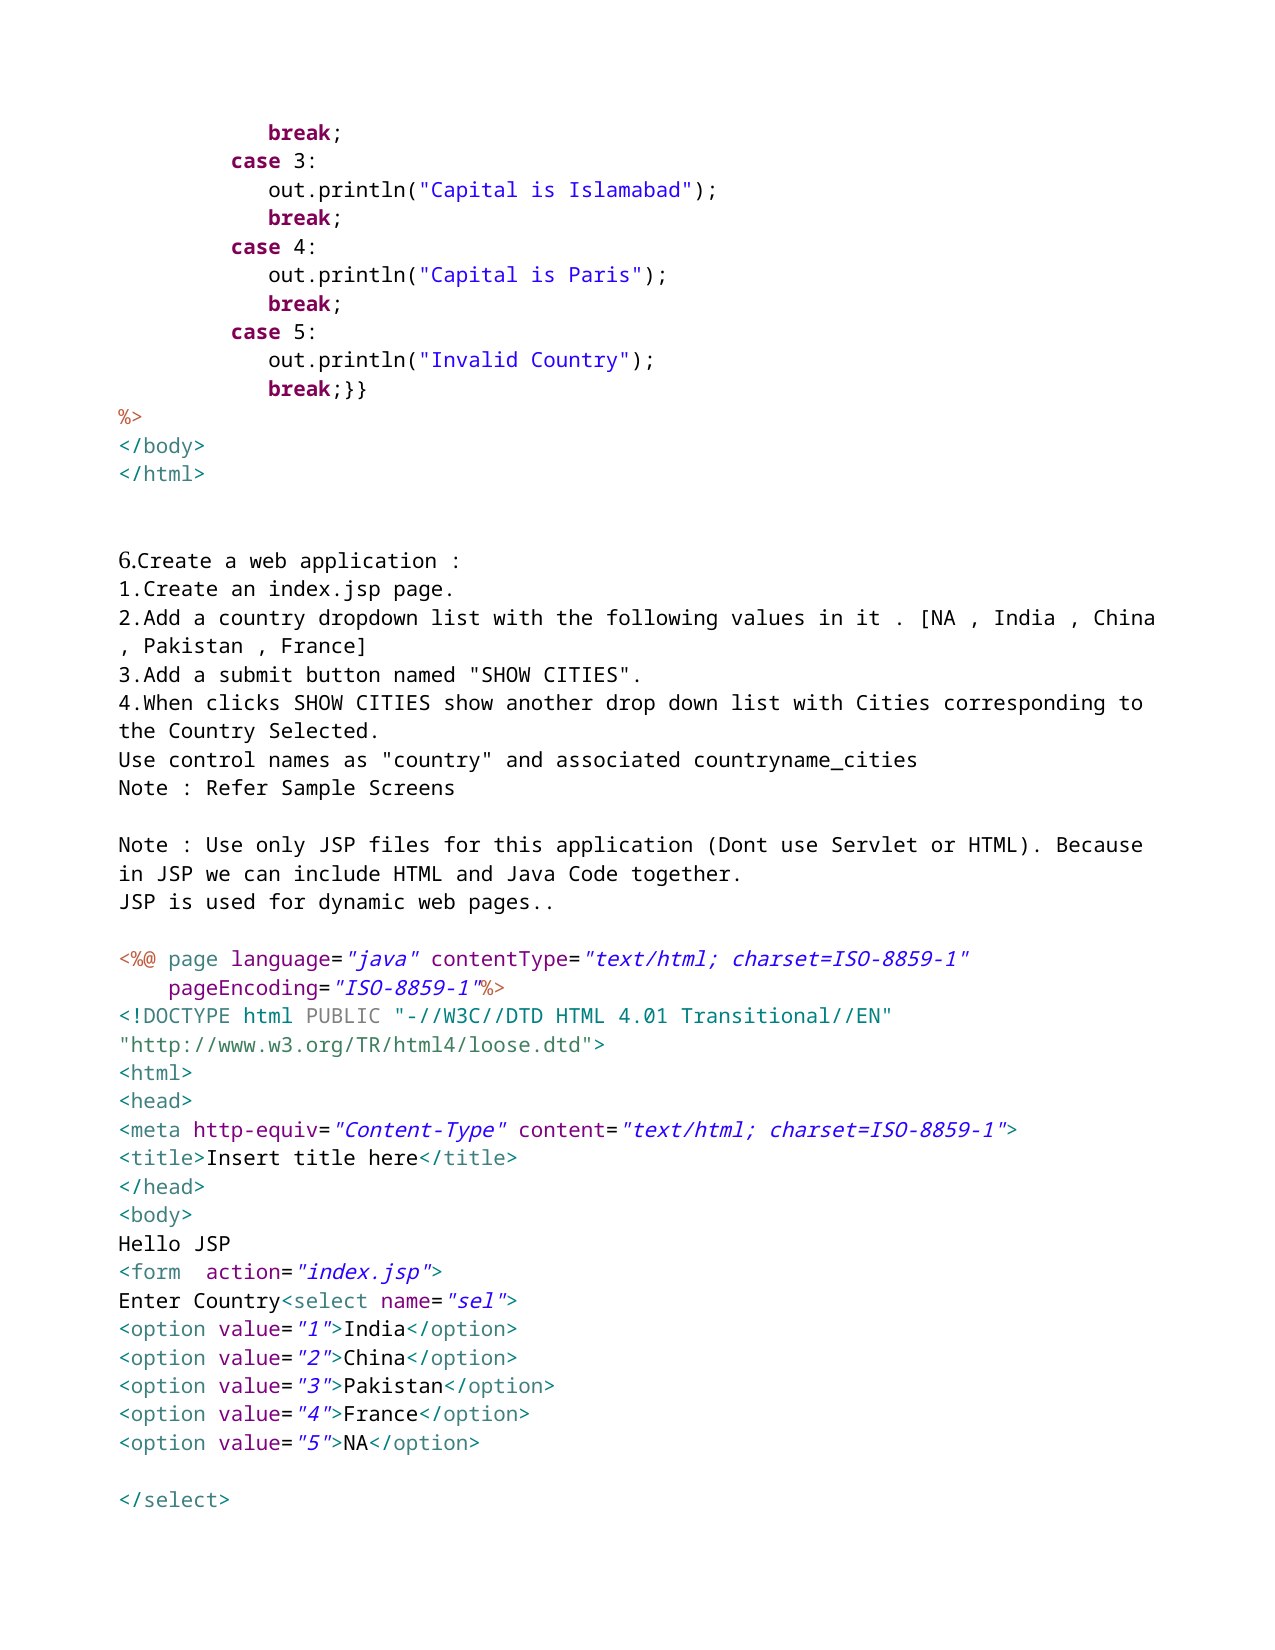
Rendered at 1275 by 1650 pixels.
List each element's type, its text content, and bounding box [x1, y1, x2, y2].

text 4.When clicks SHOW CITIES show another drop down list with Cities corresponding to the Country Selected. [118, 688, 1157, 745]
text <option value="3">Pakistan</option> [118, 1371, 1157, 1399]
text 6.Create a web application : [118, 545, 1157, 574]
text <html> [118, 1058, 1157, 1087]
text <option value="1">India</option> [118, 1314, 1157, 1343]
text Note : Use only JSP files for this application (Dont use Servlet or HTML). Because in JSP we can include HTML and Java Code together. [118, 830, 1157, 887]
text Hello JSP [118, 1229, 1157, 1257]
text pageEncoding="ISO-8859-1"%> [118, 973, 1157, 1001]
text <option value="2">China</option> [118, 1343, 1157, 1371]
text case 5: [118, 317, 1157, 346]
text Note : Refer Sample Screens [118, 773, 1157, 802]
text Use control names as "country" and associated countryname_cities [118, 745, 1157, 773]
text <title>Insert title here</title> [118, 1143, 1157, 1172]
text case 3: [118, 147, 1157, 175]
text <%@ page language="java" contentType="text/html; charset=ISO-8859-1" [118, 944, 1157, 973]
text </head> [118, 1172, 1157, 1200]
text <head> [118, 1087, 1157, 1115]
text <option value="4">France</option> [118, 1399, 1157, 1428]
text 3.Add a submit button named "SHOW CITIES". [118, 660, 1157, 688]
text <form action="index.jsp"> [118, 1257, 1157, 1286]
text <body> [118, 1200, 1157, 1229]
text %> [118, 402, 1157, 431]
text Enter Country<select name="sel"> [118, 1286, 1157, 1314]
text break;}} [118, 374, 1157, 402]
text case 4: [118, 232, 1157, 260]
text 2.Add a country dropdown list with the following values in it . [NA , India , China , Pakistan , France] [118, 603, 1157, 660]
text out.println("Capital is Islamabad"); [118, 175, 1157, 203]
text </body> [118, 431, 1157, 459]
text out.println("Capital is Paris"); [118, 260, 1157, 289]
text </html> [118, 459, 1157, 488]
text 1.Create an index.jsp page. [118, 574, 1157, 603]
text break; [118, 289, 1157, 317]
text break; [118, 203, 1157, 232]
text <meta http-equiv="Content-Type" content="text/html; charset=ISO-8859-1"> [118, 1115, 1157, 1143]
text JSP is used for dynamic web pages.. [118, 887, 1157, 916]
text </select> [118, 1485, 1157, 1513]
text <option value="5">NA</option> [118, 1428, 1157, 1456]
text break; [118, 118, 1157, 147]
text out.println("Invalid Country"); [118, 346, 1157, 374]
text <!DOCTYPE html PUBLIC "-//W3C//DTD HTML 4.01 Transitional//EN" "http://www.w3.org/TR/html4/loose.dtd"> [118, 1001, 1157, 1058]
